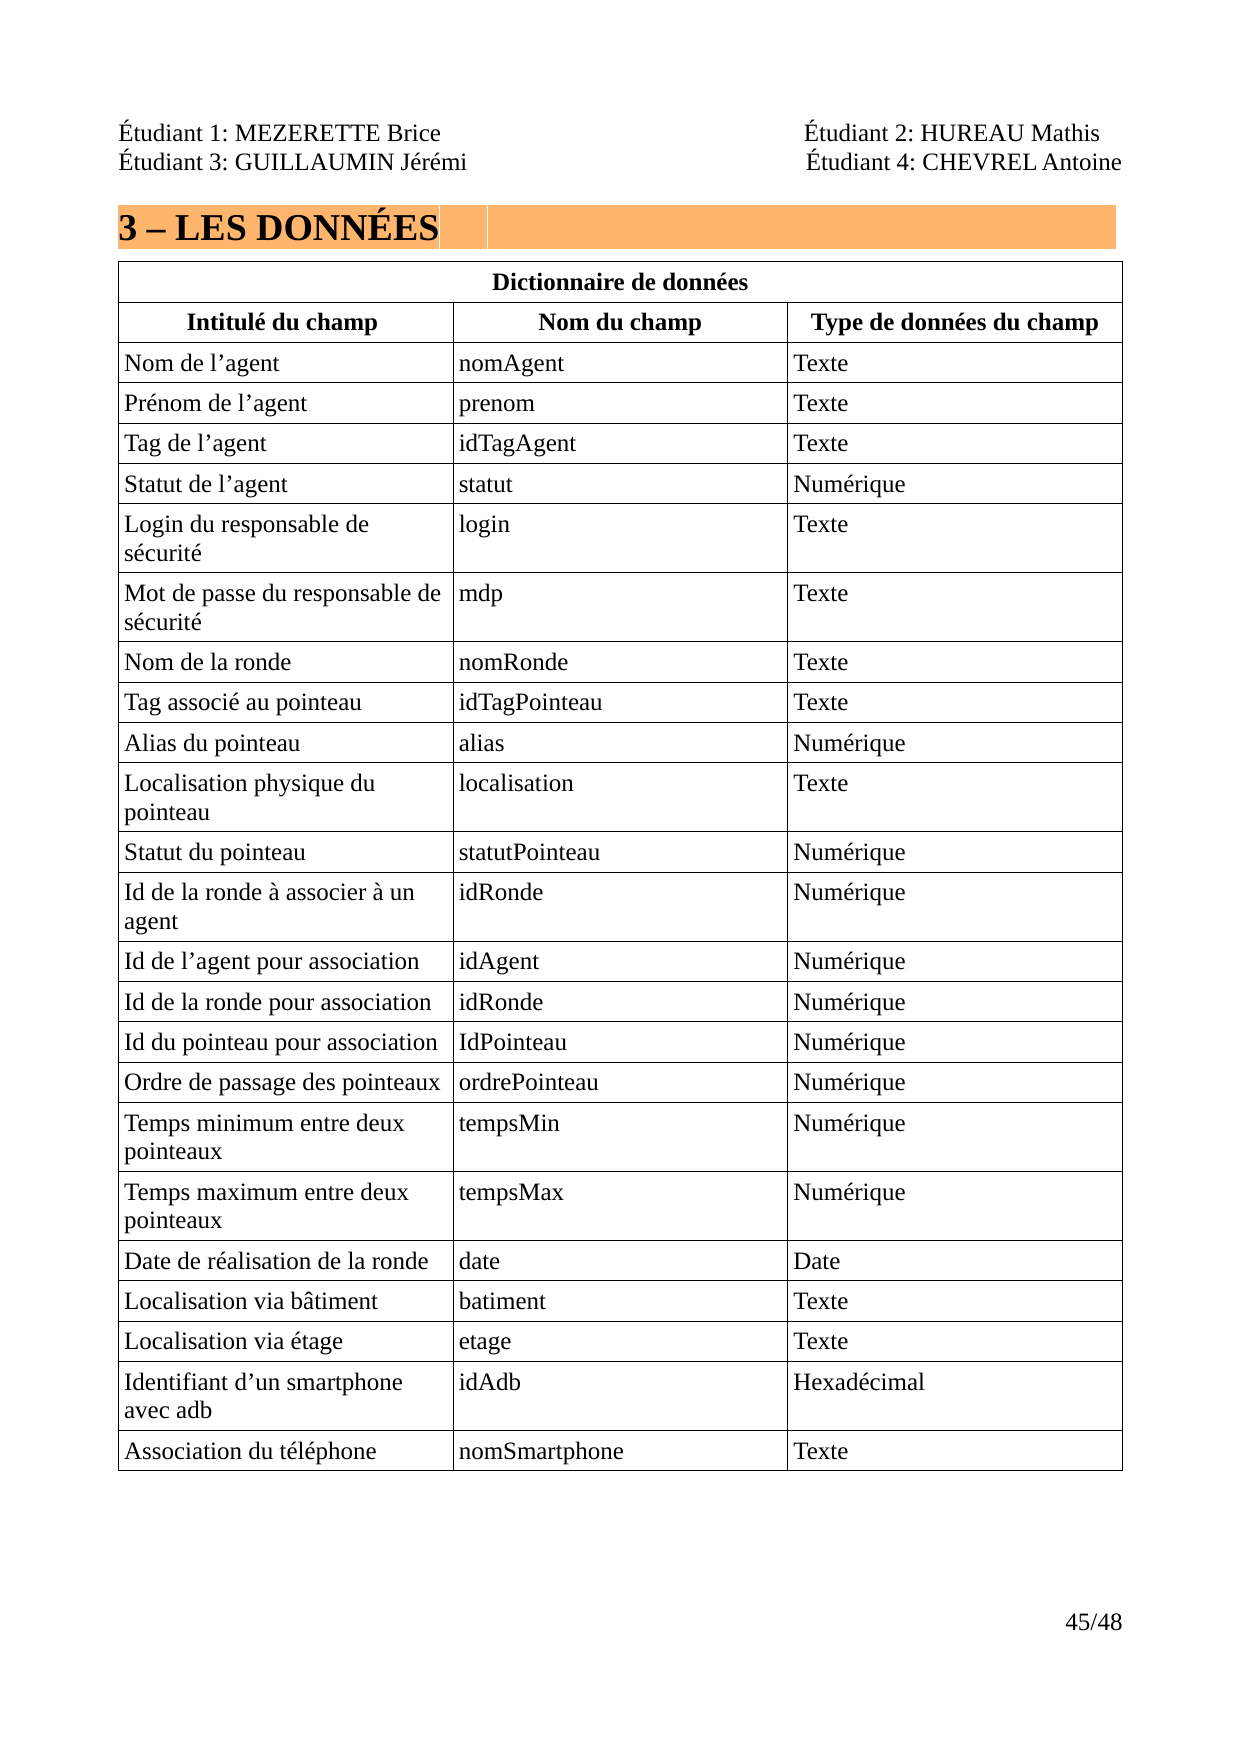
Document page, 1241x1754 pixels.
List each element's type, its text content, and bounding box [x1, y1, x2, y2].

table_cell Texte [788, 1281, 1122, 1321]
table_cell Nom du champ [454, 303, 787, 342]
table_cell Texte [788, 763, 1122, 831]
table_cell date [454, 1241, 787, 1280]
table_cell Alias du pointeau [119, 723, 453, 762]
table_cell Nom de la ronde [119, 642, 453, 682]
table_cell Login du responsable de sécurité [119, 504, 453, 572]
table_cell statut [454, 464, 787, 503]
table_cell batiment [454, 1281, 787, 1321]
table_cell Texte [788, 573, 1122, 641]
table_cell idAgent [454, 942, 787, 981]
table_cell prenom [454, 383, 787, 422]
table_cell Date [788, 1241, 1122, 1280]
table_cell localisation [454, 763, 787, 831]
table_cell idTagAgent [454, 424, 787, 463]
table_cell nomRonde [454, 642, 787, 682]
table_cell Texte [788, 642, 1122, 682]
table_cell nomSmartphone [454, 1431, 787, 1470]
table_cell Numérique [788, 464, 1122, 503]
table_cell idAdb [454, 1362, 787, 1430]
table_cell Numérique [788, 1063, 1122, 1102]
table_cell Id du pointeau pour association [119, 1022, 453, 1062]
table_cell Temps minimum entre deux pointeaux [119, 1103, 453, 1171]
table_header Dictionnaire de données [119, 262, 1122, 302]
table_cell Numérique [788, 982, 1122, 1021]
table_cell Association du téléphone [119, 1431, 453, 1470]
table_cell Texte [788, 1431, 1122, 1470]
table_cell alias [454, 723, 787, 762]
table_cell Numérique [788, 1022, 1122, 1062]
table_cell IdPointeau [454, 1022, 787, 1062]
table_cell Nom de l’agent [119, 343, 453, 382]
table_cell idRonde [454, 982, 787, 1021]
table_cell Statut de l’agent [119, 464, 453, 503]
table_cell Id de la ronde pour association [119, 982, 453, 1021]
table_cell Identifiant d’un smartphone avec adb [119, 1362, 453, 1430]
table_cell Type de données du champ [788, 303, 1122, 342]
table_cell tempsMin [454, 1103, 787, 1171]
table_cell nomAgent [454, 343, 787, 382]
table_cell Localisation via bâtiment [119, 1281, 453, 1321]
table_cell Numérique [788, 1172, 1122, 1240]
table_cell Prénom de l’agent [119, 383, 453, 422]
table_cell Hexadécimal [788, 1362, 1122, 1430]
table_cell Texte [788, 424, 1122, 463]
table_cell Tag de l’agent [119, 424, 453, 463]
table_cell Texte [788, 383, 1122, 422]
table_cell idRonde [454, 873, 787, 941]
table_cell Id de l’agent pour association [119, 942, 453, 981]
table_cell Date de réalisation de la ronde [119, 1241, 453, 1280]
table_cell tempsMax [454, 1172, 787, 1240]
table_cell Temps maximum entre deux pointeaux [119, 1172, 453, 1240]
table_cell Numérique [788, 832, 1122, 872]
table_cell ordrePointeau [454, 1063, 787, 1102]
table_cell Localisation via étage [119, 1322, 453, 1361]
table_cell Intitulé du champ [119, 303, 453, 342]
table_cell Texte [788, 504, 1122, 572]
table_cell Texte [788, 343, 1122, 382]
table_cell idTagPointeau [454, 683, 787, 722]
table_cell Numérique [788, 873, 1122, 941]
table_cell Mot de passe du responsable de sécurité [119, 573, 453, 641]
table_cell Numérique [788, 1103, 1122, 1171]
table_cell Ordre de passage des pointeaux [119, 1063, 453, 1102]
table_cell Texte [788, 1322, 1122, 1361]
table_cell Statut du pointeau [119, 832, 453, 872]
table_cell Numérique [788, 942, 1122, 981]
table_cell Texte [788, 683, 1122, 722]
table_cell Numérique [788, 723, 1122, 762]
table_cell Id de la ronde à associer à un agent [119, 873, 453, 941]
table_cell statutPointeau [454, 832, 787, 872]
table_cell mdp [454, 573, 787, 641]
table_cell etage [454, 1322, 787, 1361]
table_cell Tag associé au pointeau [119, 683, 453, 722]
table_cell Localisation physique du pointeau [119, 763, 453, 831]
table_cell login [454, 504, 787, 572]
